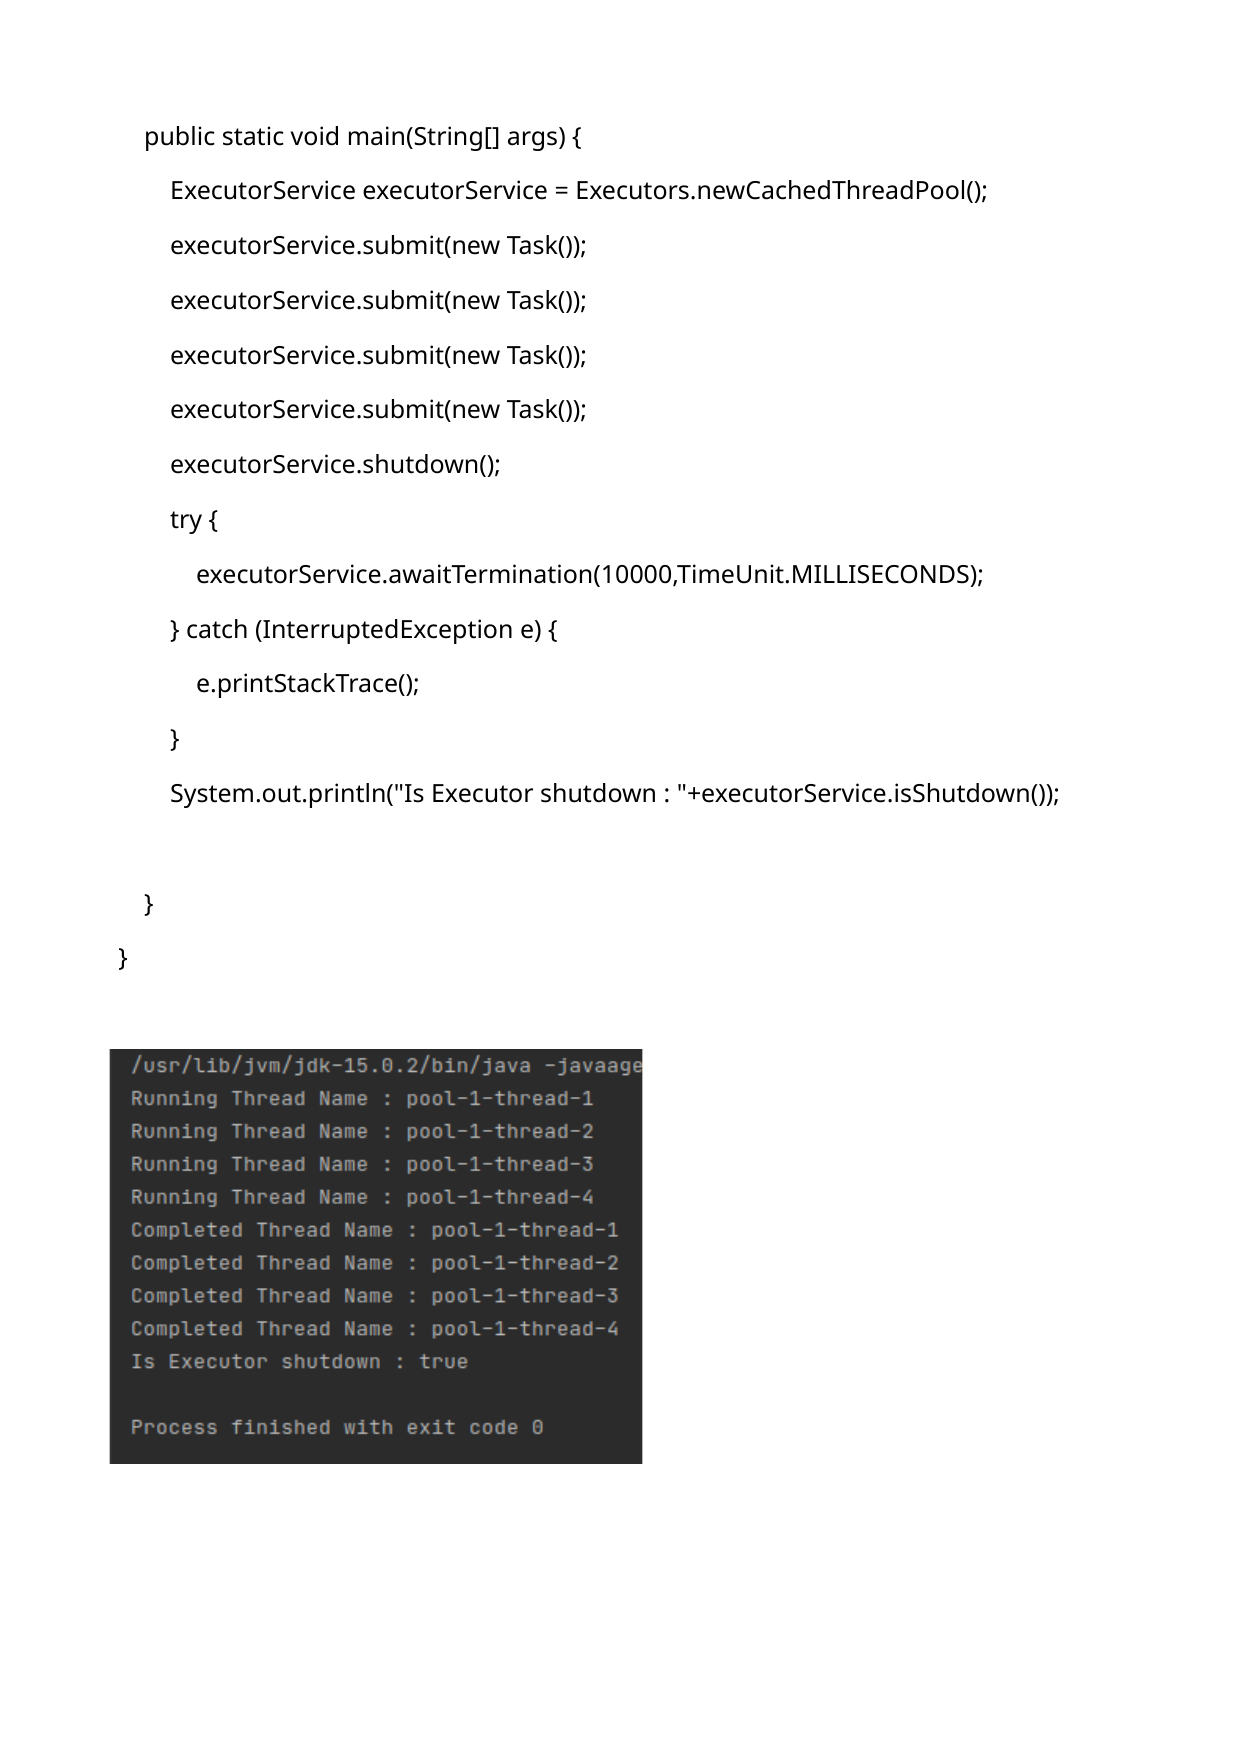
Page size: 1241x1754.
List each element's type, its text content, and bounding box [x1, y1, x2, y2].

text } [118, 940, 1122, 974]
text ExecutorService executorService = Executors.newCachedThreadPool(); [118, 173, 1122, 207]
text System.out.println("Is Executor shutdown : "+executorService.isShutdown()); [118, 776, 1122, 810]
text } [118, 885, 1122, 919]
text } [118, 721, 1122, 755]
text e.printStackTrace(); [118, 666, 1122, 700]
text executorService.shutdown(); [118, 447, 1122, 481]
text executorService.submit(new Task()); [118, 282, 1122, 317]
text } catch (InterruptedException e) { [118, 611, 1122, 645]
text executorService.submit(new Task()); [118, 228, 1122, 262]
text public static void main(String[] args) { [118, 118, 1122, 152]
picture [109, 1049, 643, 1464]
text executorService.awaitTermination(10000,TimeUnit.MILLISECONDS); [118, 556, 1122, 591]
text try { [118, 502, 1122, 536]
text executorService.submit(new Task()); [118, 337, 1122, 371]
text executorService.submit(new Task()); [118, 392, 1122, 426]
